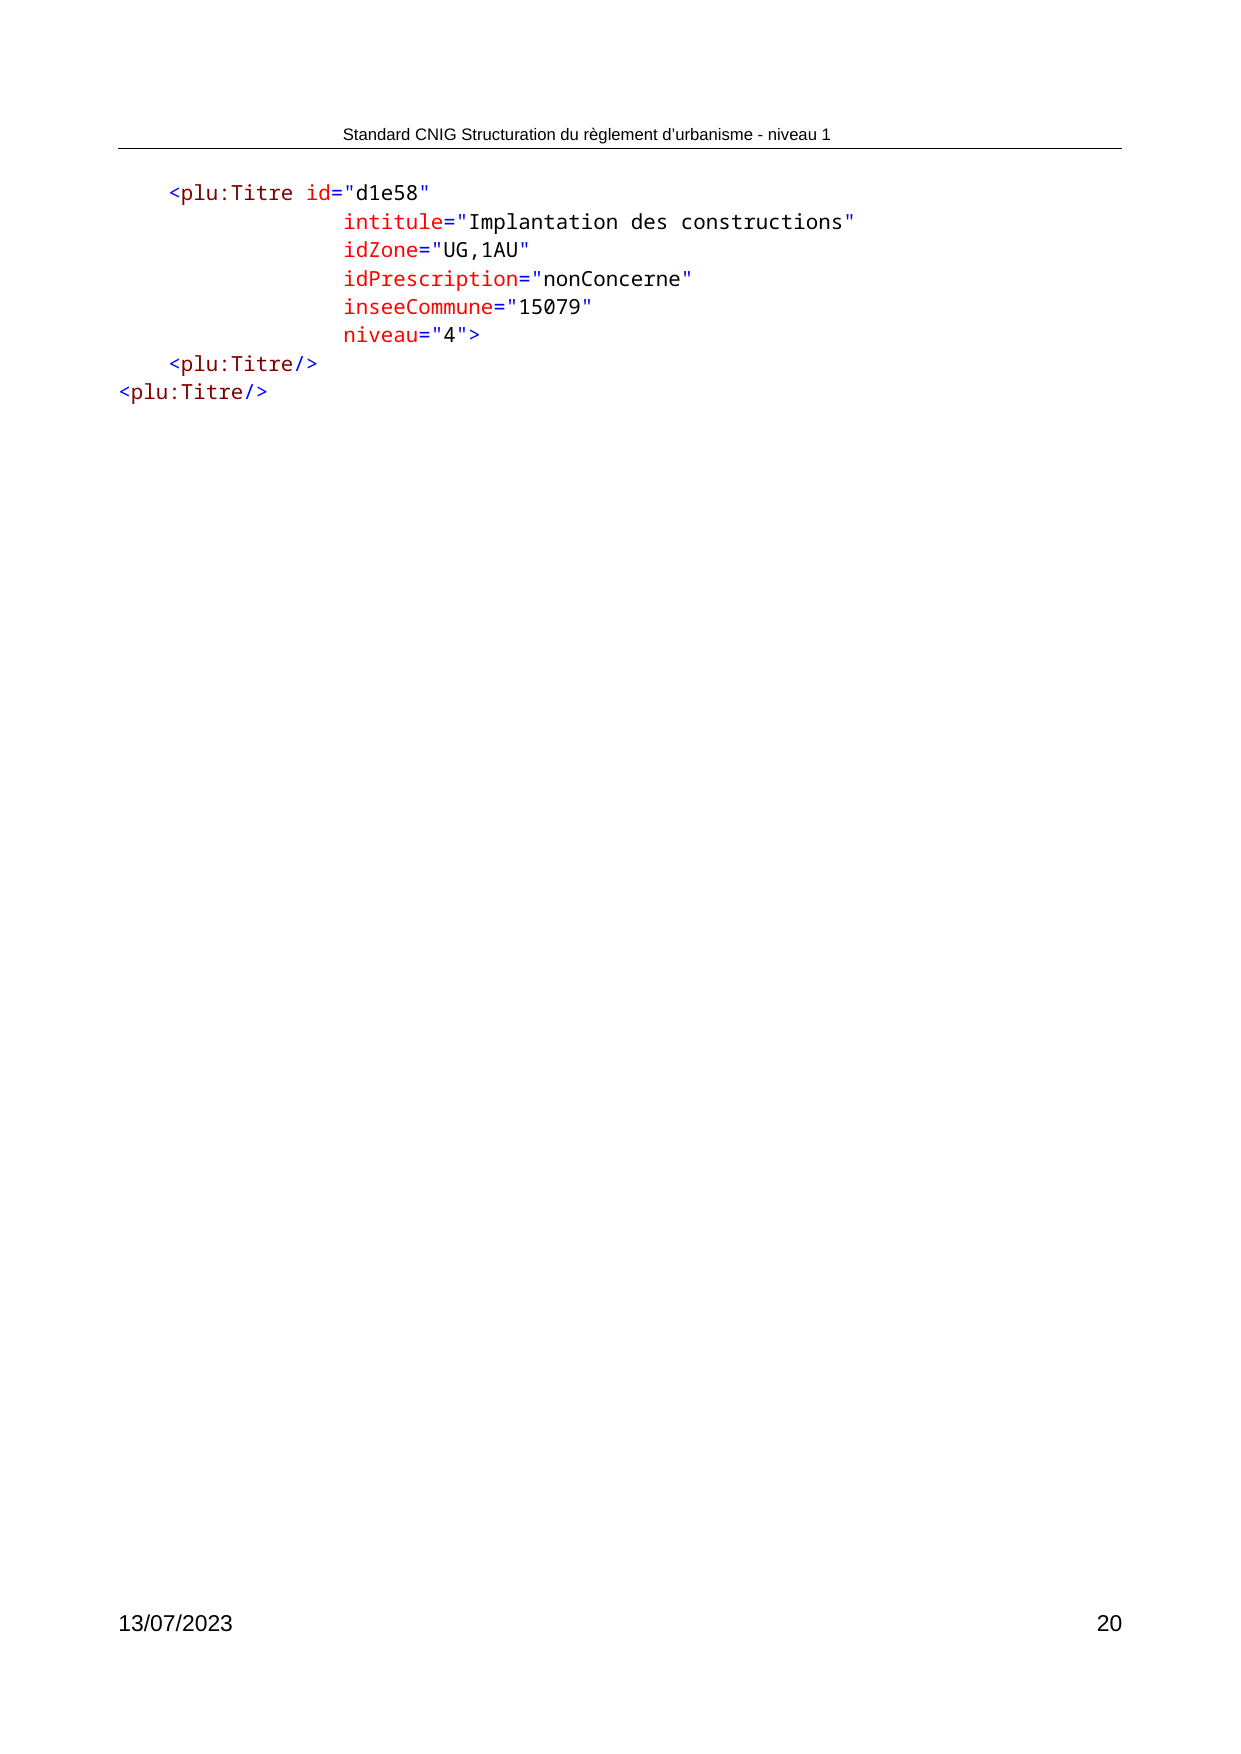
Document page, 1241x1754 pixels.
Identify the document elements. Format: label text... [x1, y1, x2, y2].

text <plu:Titre/> [118, 377, 1122, 406]
text <plu:Titre id="d1e58" [118, 178, 1122, 207]
text niveau="4"> [118, 321, 1122, 349]
text <plu:Titre/> [118, 349, 1122, 377]
text idZone="UG,1AU" [118, 235, 1122, 264]
text intitule="Implantation des constructions" [118, 207, 1122, 235]
text inseeCommune="15079" [118, 292, 1122, 321]
text idPrescription="nonConcerne" [118, 264, 1122, 292]
